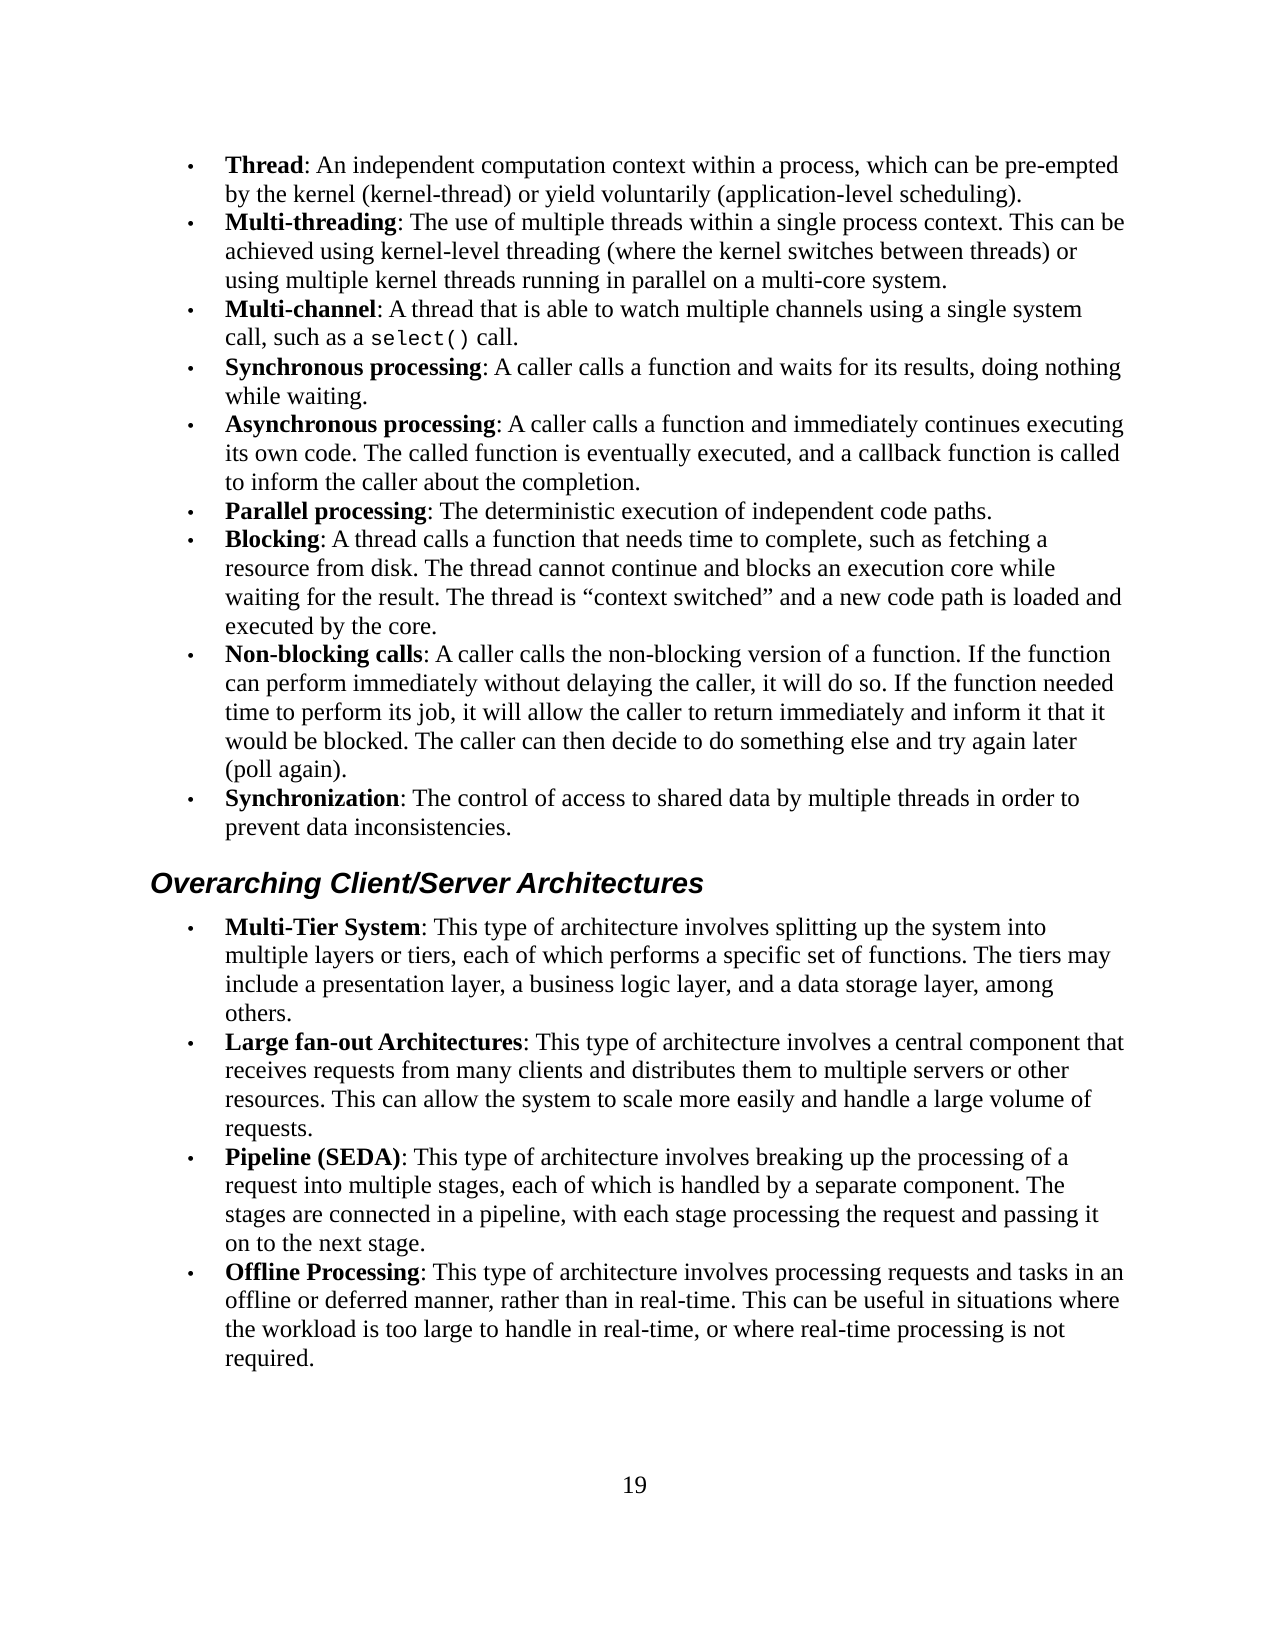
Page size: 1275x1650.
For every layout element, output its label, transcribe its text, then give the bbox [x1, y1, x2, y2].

list Multi-threading: The use of multiple threads within a single process context. This can be achieved using kernel-level threading (where the kernel switches between threads) or using multiple kernel threads running in parallel on a multi-core system. [187, 207, 1125, 294]
list Synchronous processing: A caller calls a function and waits for its results, doing nothing while waiting. [187, 352, 1125, 409]
list Pipeline (SEDA): This type of architecture involves breaking up the processing of a request into multiple stages, each of which is handled by a separate component. The stages are connected in a pipeline, with each stage processing the request and passing it on to the next stage. [187, 1142, 1125, 1257]
list Large fan-out Architectures: This type of architecture involves a central component that receives requests from many clients and distributes them to multiple servers or other resources. This can allow the system to scale more easily and handle a large volume of requests. [187, 1027, 1125, 1142]
list Multi-channel: A thread that is able to watch multiple channels using a single system call, such as a select() call. [187, 294, 1125, 352]
subtitle Overarching Client/Server Architectures [150, 866, 1125, 899]
list Asynchronous processing: A caller calls a function and immediately continues executing its own code. The called function is eventually executed, and a callback function is called to inform the caller about the completion. [187, 409, 1125, 496]
list Offline Processing: This type of architecture involves processing requests and tasks in an offline or deferred manner, rather than in real-time. This can be useful in situations where the workload is too large to handle in real-time, or where real-time processing is not required. [187, 1257, 1125, 1372]
list Parallel processing: The deterministic execution of independent code paths. [187, 496, 1125, 524]
list Multi-Tier System: This type of architecture involves splitting up the system into multiple layers or tiers, each of which performs a specific set of functions. The tiers may include a presentation layer, a business logic layer, and a data storage layer, among others. [187, 912, 1125, 1027]
list Blocking: A thread calls a function that needs time to complete, such as fetching a resource from disk. The thread cannot continue and blocks an execution core while waiting for the result. The thread is “context switched” and a new code path is loaded and executed by the core. [187, 524, 1125, 639]
list Synchronization: The control of access to shared data by multiple threads in order to prevent data inconsistencies. [187, 783, 1125, 841]
list Non-blocking calls: A caller calls the non-blocking version of a function. If the function can perform immediately without delaying the caller, it will do so. If the function needed time to perform its job, it will allow the caller to return immediately and inform it that it would be blocked. The caller can then decide to do something else and try again later (poll again). [187, 639, 1125, 783]
list Thread: An independent computation context within a process, which can be pre-empted by the kernel (kernel-thread) or yield voluntarily (application-level scheduling). [187, 150, 1125, 207]
